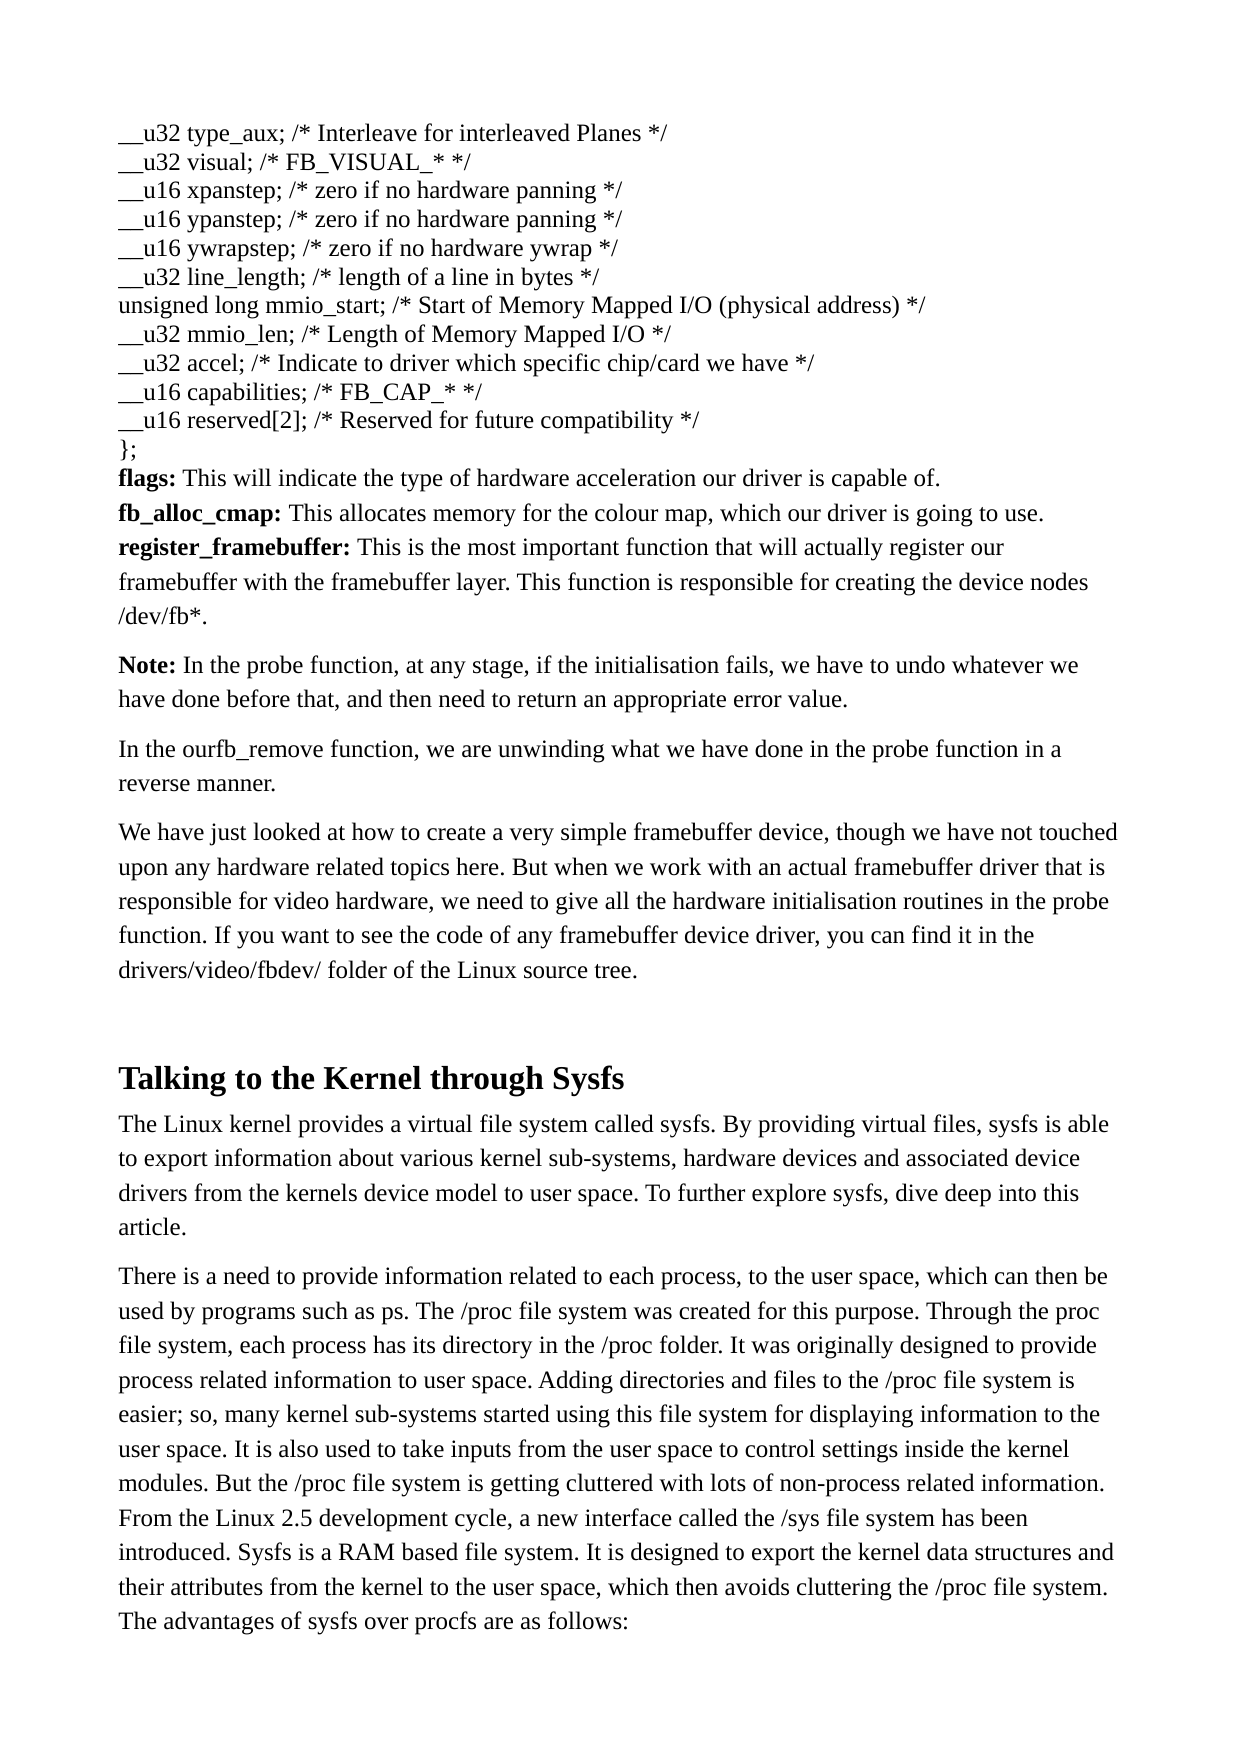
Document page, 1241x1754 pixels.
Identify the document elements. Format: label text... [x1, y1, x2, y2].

text We have just looked at how to create a very simple framebuffer device, though we have not touched upon any hardware related topics here. But when we work with an actual framebuffer driver that is responsible for video hardware, we need to give all the hardware initialisation routines in the probe function. If you want to see the code of any framebuffer device driver, you can find it in the drivers/video/fbdev/ folder of the Linux source tree. [118, 817, 1122, 984]
table_header __u32 type_aux; /* Interleave for interleaved Planes */ __u32 visual; /* FB_VISUAL_* */ __u16 xpanstep; /* zero if no hardware panning */ __u16 ypanstep; /* zero if no hardware panning */ __u16 ywrapstep; /* zero if no hardware ywrap */ __u32 line_length; /* length of a line in bytes */ unsigned long mmio_start; /* Start of Memory Mapped I/O (physical address) */ __u32 mmio_len; /* Length of Memory Mapped I/O */ __u32 accel; /* Indicate to driver which specific chip/card we have */ __u16 capabilities; /* FB_CAP_* */ __u16 reserved[2]; /* Reserved for future compatibility */ }; [118, 118, 1122, 463]
text flags: This will indicate the type of hardware acceleration our driver is capable of. fb_alloc_cmap: This allocates memory for the colour map, which our driver is going to use. register_framebuffer: This is the most important function that will actually register our framebuffer with the framebuffer layer. This function is responsible for creating the device nodes /dev/fb*. [118, 463, 1122, 630]
subtitle Talking to the Kernel through Sysfs [118, 1058, 1122, 1096]
text In the ourfb_remove function, we are unwinding what we have done in the probe function in a reverse manner. [118, 734, 1122, 797]
text The Linux kernel provides a virtual file system called sysfs. By providing virtual files, sysfs is able to export information about various kernel sub-systems, hardware devices and associated device drivers from the kernels device model to user space. To further explore sysfs, dive deep into this article. [118, 1109, 1122, 1241]
text There is a need to provide information related to each process, to the user space, which can then be used by programs such as ps. The /proc file system was created for this purpose. Through the proc file system, each process has its directory in the /proc folder. It was originally designed to provide process related information to user space. Adding directories and files to the /proc file system is easier; so, many kernel sub-systems started using this file system for displaying information to the user space. It is also used to take inputs from the user space to control settings inside the kernel modules. But the /proc file system is getting cluttered with lots of non-process related information. From the Linux 2.5 development cycle, a new interface called the /sys file system has been introduced. Sysfs is a RAM based file system. It is designed to export the kernel data structures and their attributes from the kernel to the user space, which then avoids cluttering the /proc file system. The advantages of sysfs over procfs are as follows: [118, 1261, 1122, 1635]
text Note: In the probe function, at any stage, if the initialisation fails, we have to undo whatever we have done before that, and then need to return an appropriate error value. [118, 650, 1122, 713]
